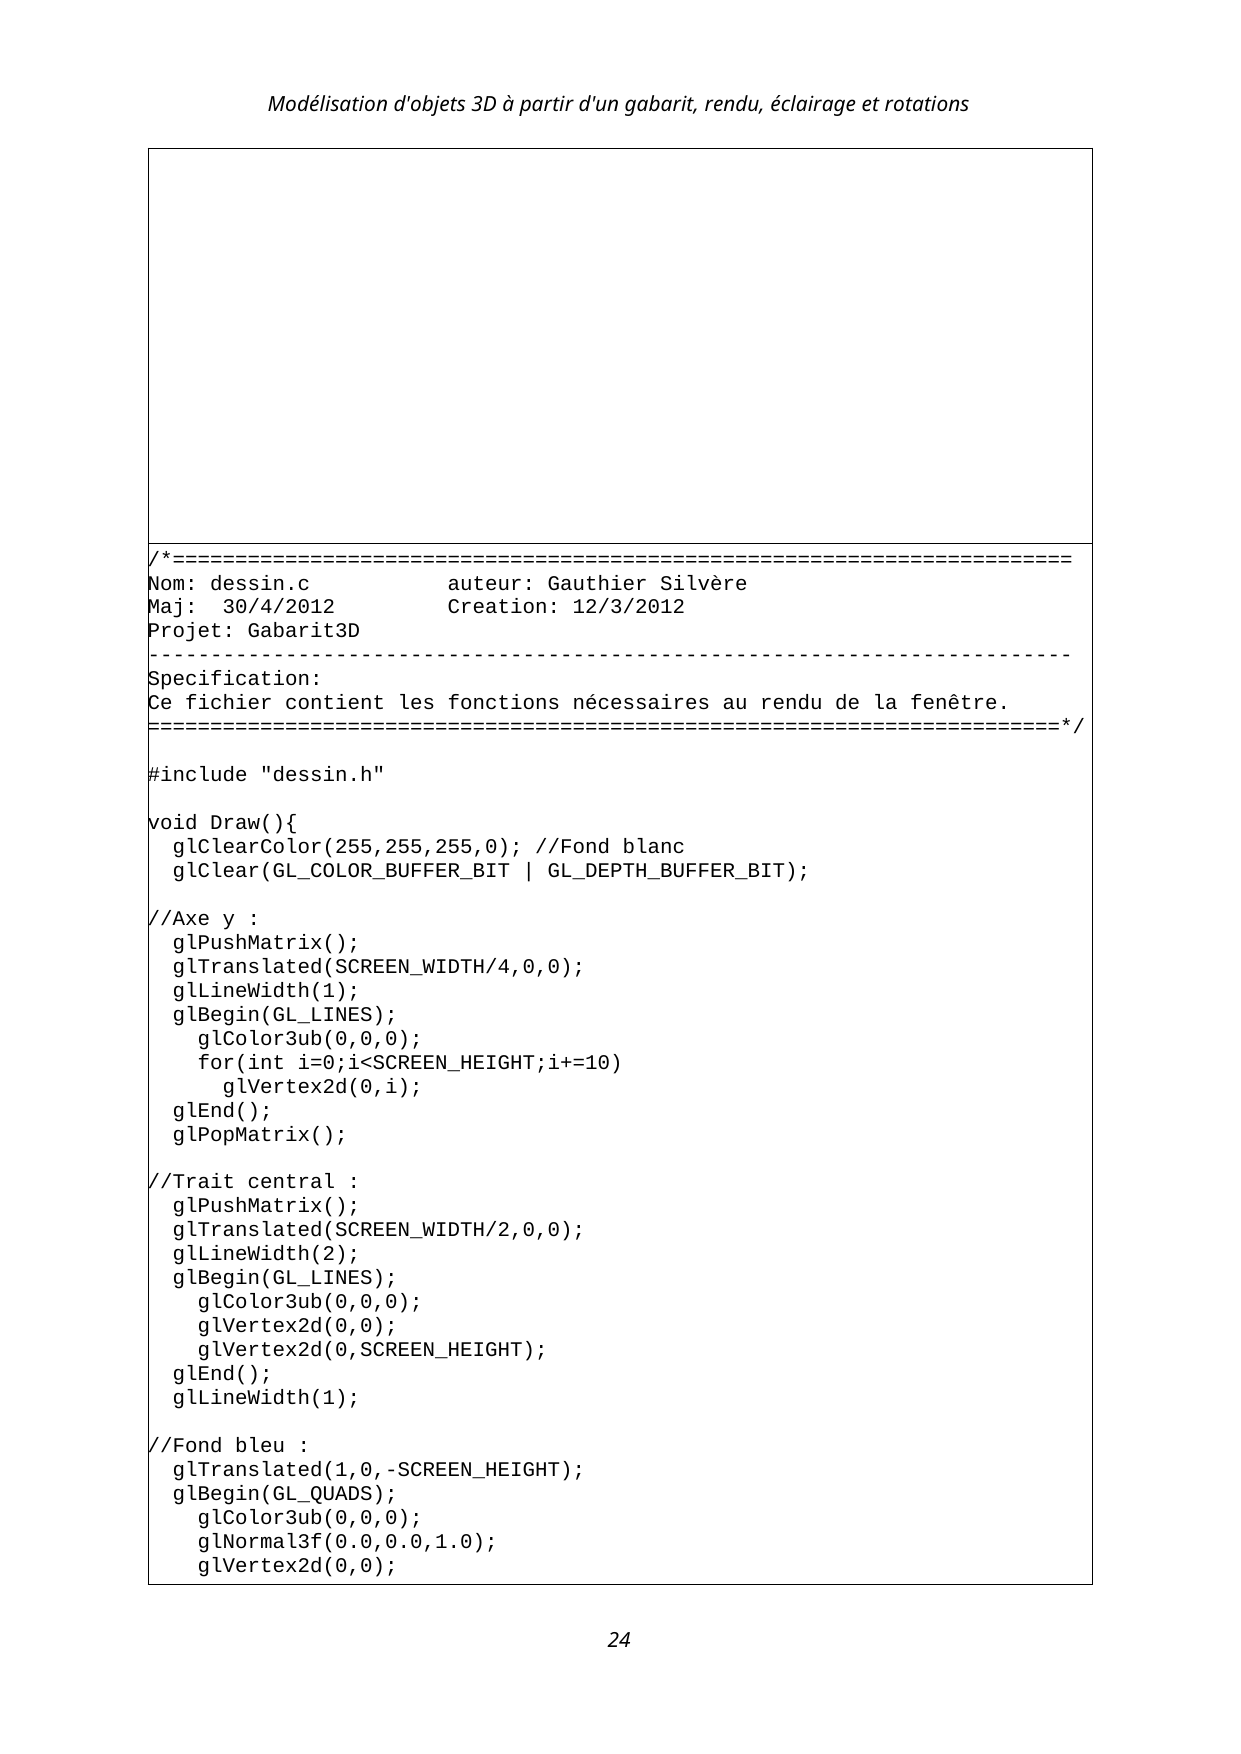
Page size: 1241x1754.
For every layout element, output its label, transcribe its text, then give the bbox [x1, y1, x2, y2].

table_cell [149, 149, 1092, 543]
table_cell /*======================================================================== Nom: dessin.c auteur: Gauthier Silvère Maj: 30/4/2012 Creation: 12/3/2012 Projet: Gabarit3D -------------------------------------------------------------------------- Specification: Ce fichier contient les fonctions nécessaires au rendu de la fenêtre. =========================================================================*/ #include "dessin.h" void Draw(){ glClearColor(255,255,255,0); //Fond blanc glClear(GL_COLOR_BUFFER_BIT | GL_DEPTH_BUFFER_BIT); //Axe y : glPushMatrix(); glTranslated(SCREEN_WIDTH/4,0,0); glLineWidth(1); glBegin(GL_LINES); glColor3ub(0,0,0); for(int i=0;i<SCREEN_HEIGHT;i+=10) glVertex2d(0,i); glEnd(); glPopMatrix(); //Trait central : glPushMatrix(); glTranslated(SCREEN_WIDTH/2,0,0); glLineWidth(2); glBegin(GL_LINES); glColor3ub(0,0,0); glVertex2d(0,0); glVertex2d(0,SCREEN_HEIGHT); glEnd(); glLineWidth(1); //Fond bleu : glTranslated(1,0,-SCREEN_HEIGHT); glBegin(GL_QUADS); glColor3ub(0,0,0); glNormal3f(0.0,0.0,1.0); glVertex2d(0,0); [149, 544, 1092, 1584]
